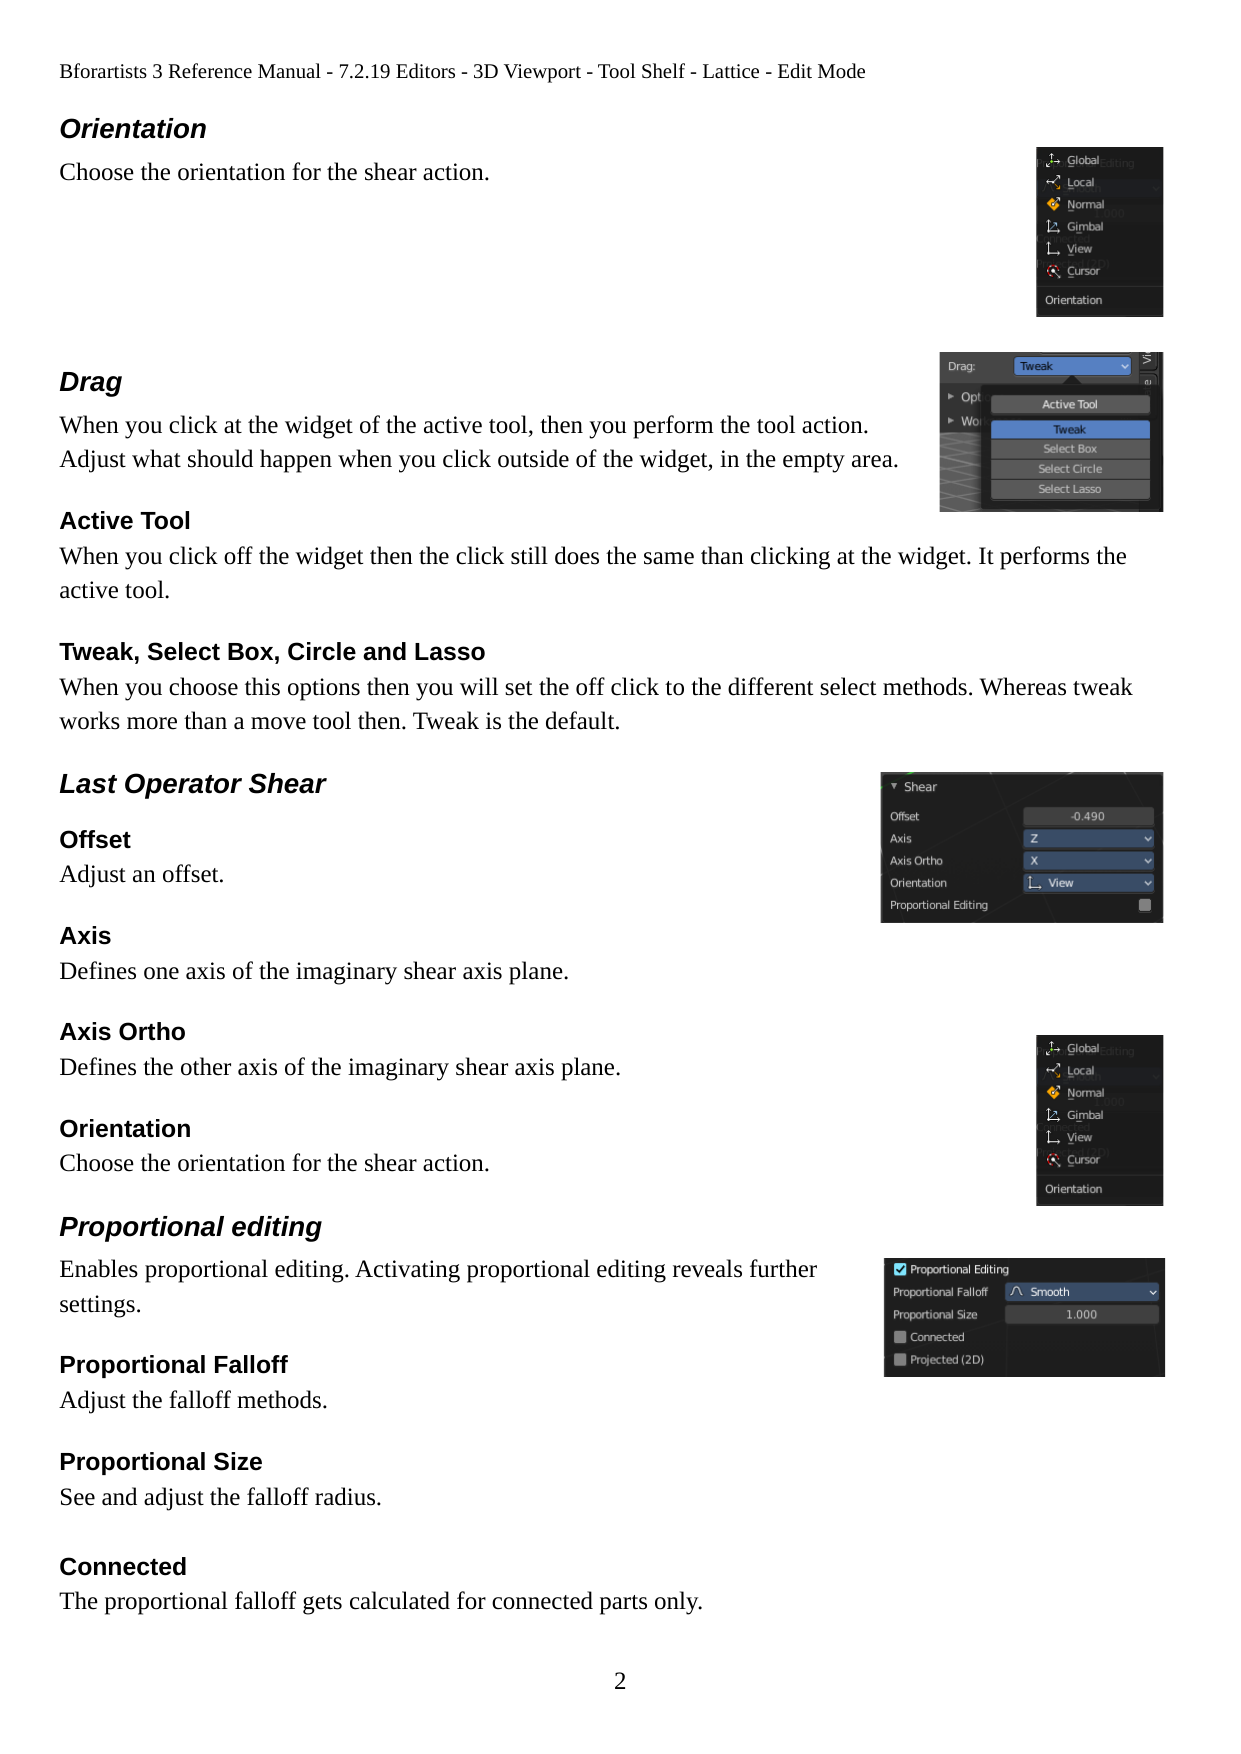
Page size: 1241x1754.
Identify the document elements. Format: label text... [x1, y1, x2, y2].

text When you choose this options then you will set the off click to the different select methods. Whereas tweak works more than a move tool then. Tweak is the default. [59, 672, 1181, 735]
picture [939, 352, 1164, 512]
subtitle Last Operator Shear [59, 768, 1181, 800]
text The proportional falloff gets calculated for connected parts only. [59, 1586, 1181, 1615]
subtitle Orientation [59, 1114, 1036, 1142]
subtitle [1164, 366, 1181, 398]
picture [1036, 1035, 1164, 1206]
subtitle Orientation [59, 113, 1181, 144]
subtitle Offset [59, 825, 880, 853]
subtitle Active Tool [59, 506, 1181, 535]
text Choose the orientation for the shear action. [59, 157, 1036, 186]
subtitle [1164, 1114, 1181, 1142]
text Defines one axis of the imaginary shear axis plane. [59, 956, 1181, 984]
subtitle Proportional editing [59, 1210, 1181, 1242]
text Choose the orientation for the shear action. [59, 1148, 1036, 1177]
subtitle [1164, 825, 1181, 853]
text Adjust the falloff methods. [59, 1385, 1181, 1414]
subtitle Axis Ortho [59, 1017, 1181, 1046]
text [1164, 859, 1181, 888]
subtitle Tweak, Select Box, Circle and Lasso [59, 637, 1181, 666]
subtitle Drag [59, 366, 939, 398]
picture [880, 772, 1164, 923]
text Enables proportional editing. Activating proportional editing reveals further settings. [59, 1254, 1181, 1318]
subtitle Connected [59, 1552, 1181, 1580]
picture [1036, 147, 1164, 317]
subtitle Proportional Size [59, 1447, 1181, 1475]
text When you click off the widget then the click still does the same than clicking at the widget. It performs the active tool. [59, 541, 1181, 604]
text When you click at the widget of the active tool, then you perform the tool action. Adjust what should happen when you click outside of the widget, in the empty area. [59, 410, 939, 473]
subtitle Proportional Falloff [59, 1351, 1181, 1379]
text Adjust an offset. [59, 859, 880, 888]
text See and adjust the falloff radius. [59, 1482, 1181, 1510]
text Defines the other axis of the imaginary shear axis plane. [59, 1052, 1036, 1081]
subtitle Axis [59, 921, 1181, 949]
picture [883, 1258, 1166, 1377]
